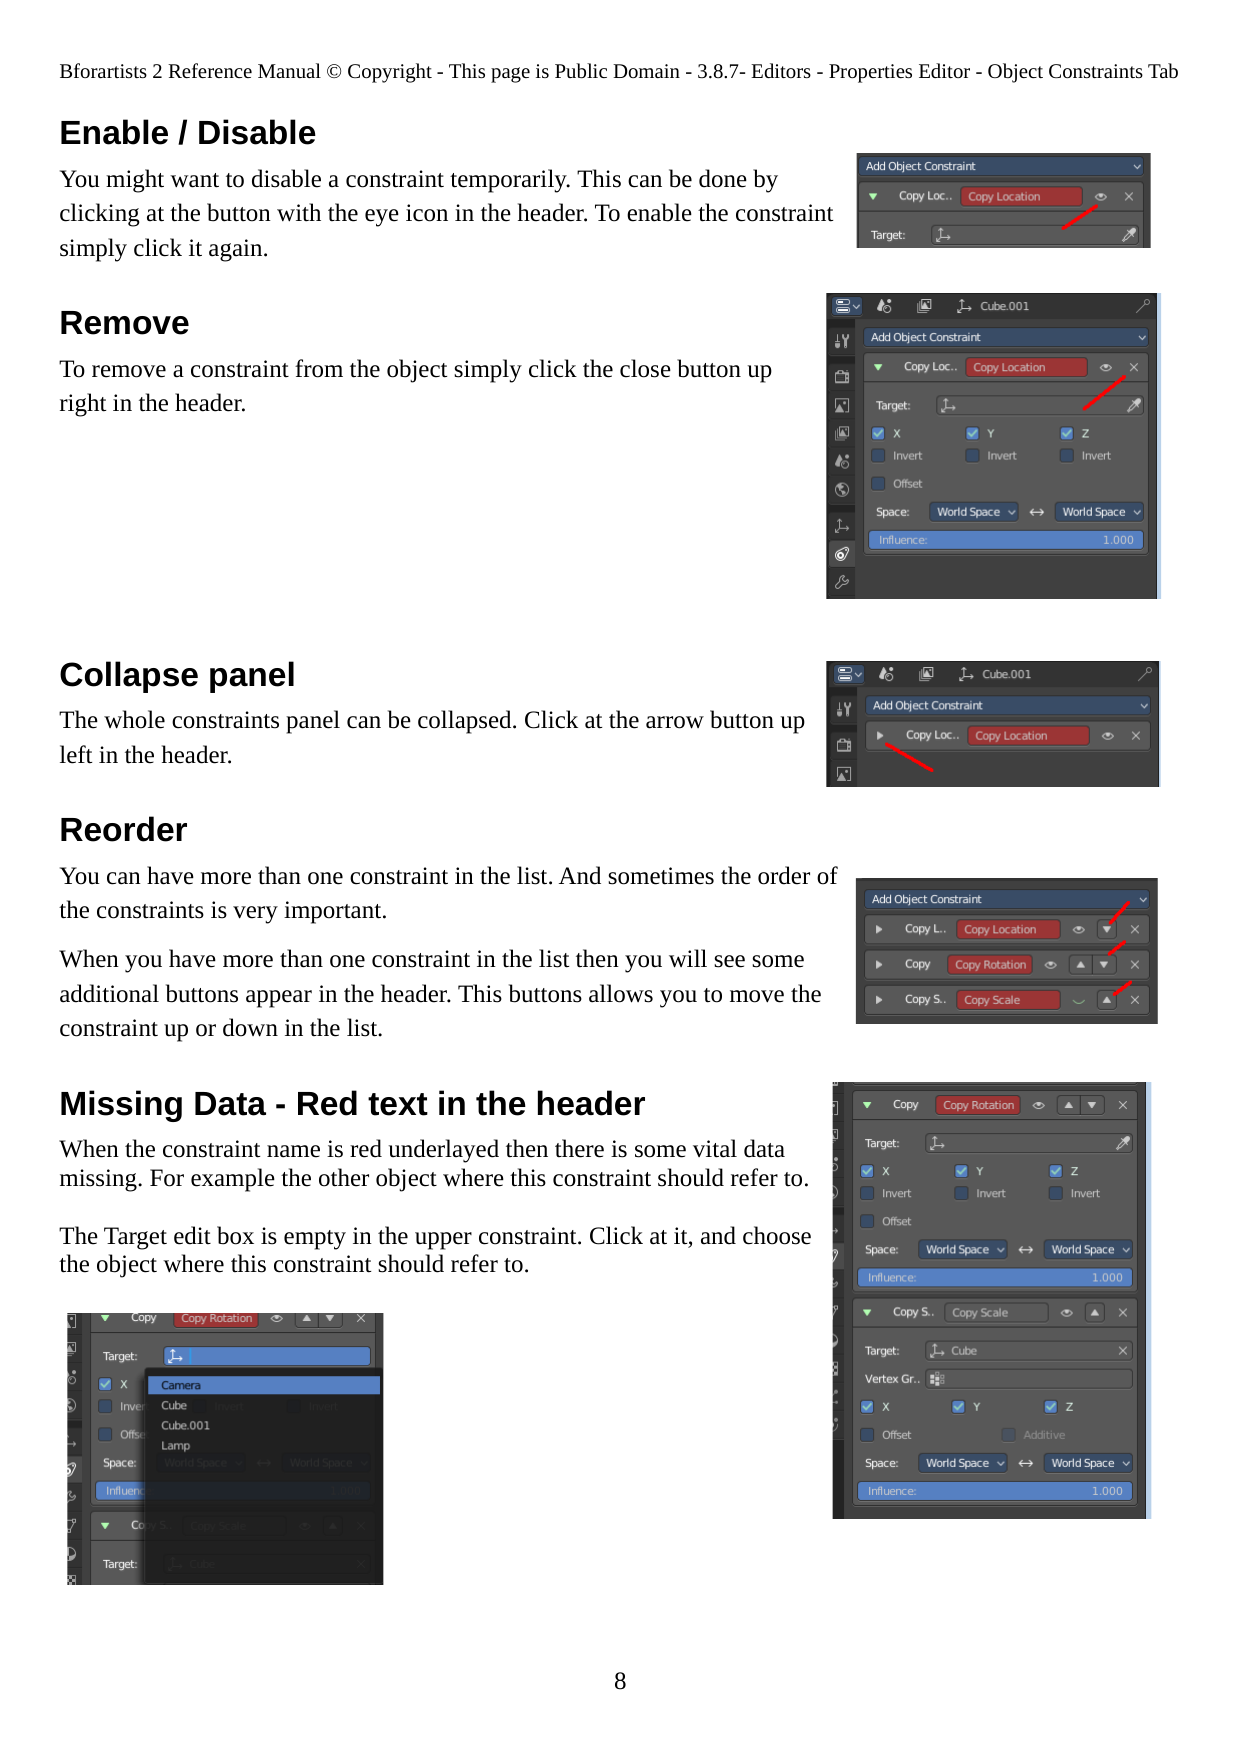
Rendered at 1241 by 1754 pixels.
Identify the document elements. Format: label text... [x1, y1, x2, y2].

text When the constraint name is red underlayed then there is some vital data missing. For example the other object where this constraint should refer to. [59, 1134, 832, 1192]
text The whole constraints panel can be collapsed. Click at the arrow button up left in the header. [59, 706, 826, 769]
picture [855, 878, 1158, 1024]
text You might want to disable a constraint temporarily. This can be done by clicking at the button with the eye icon in the header. To enable the constraint simply click it again. [59, 164, 1181, 261]
picture [832, 1082, 1152, 1519]
subtitle [1152, 1083, 1181, 1122]
subtitle Collapse panel [59, 654, 1181, 693]
text To remove a constraint from the object simply click the close button up right in the header. [59, 354, 826, 417]
text You can have more than one constraint in the list. And sometimes the order of the constraints is very important. [59, 861, 1181, 924]
subtitle Enable / Disable [59, 113, 1181, 151]
subtitle Remove [59, 303, 826, 341]
picture [826, 293, 1162, 599]
subtitle Missing Data - Red text in the header [59, 1083, 832, 1122]
subtitle [1162, 303, 1181, 341]
text When you have more than one constraint in the list then you will see some additional buttons appear in the header. This buttons allows you to move the constraint up or down in the list. [59, 944, 1181, 1042]
subtitle Reorder [59, 810, 1181, 848]
picture [67, 1313, 384, 1585]
picture [856, 153, 1151, 248]
text The Target edit box is empty in the upper constraint. Click at it, and choose the object where this constraint should refer to. [59, 1221, 832, 1278]
picture [826, 661, 1161, 787]
